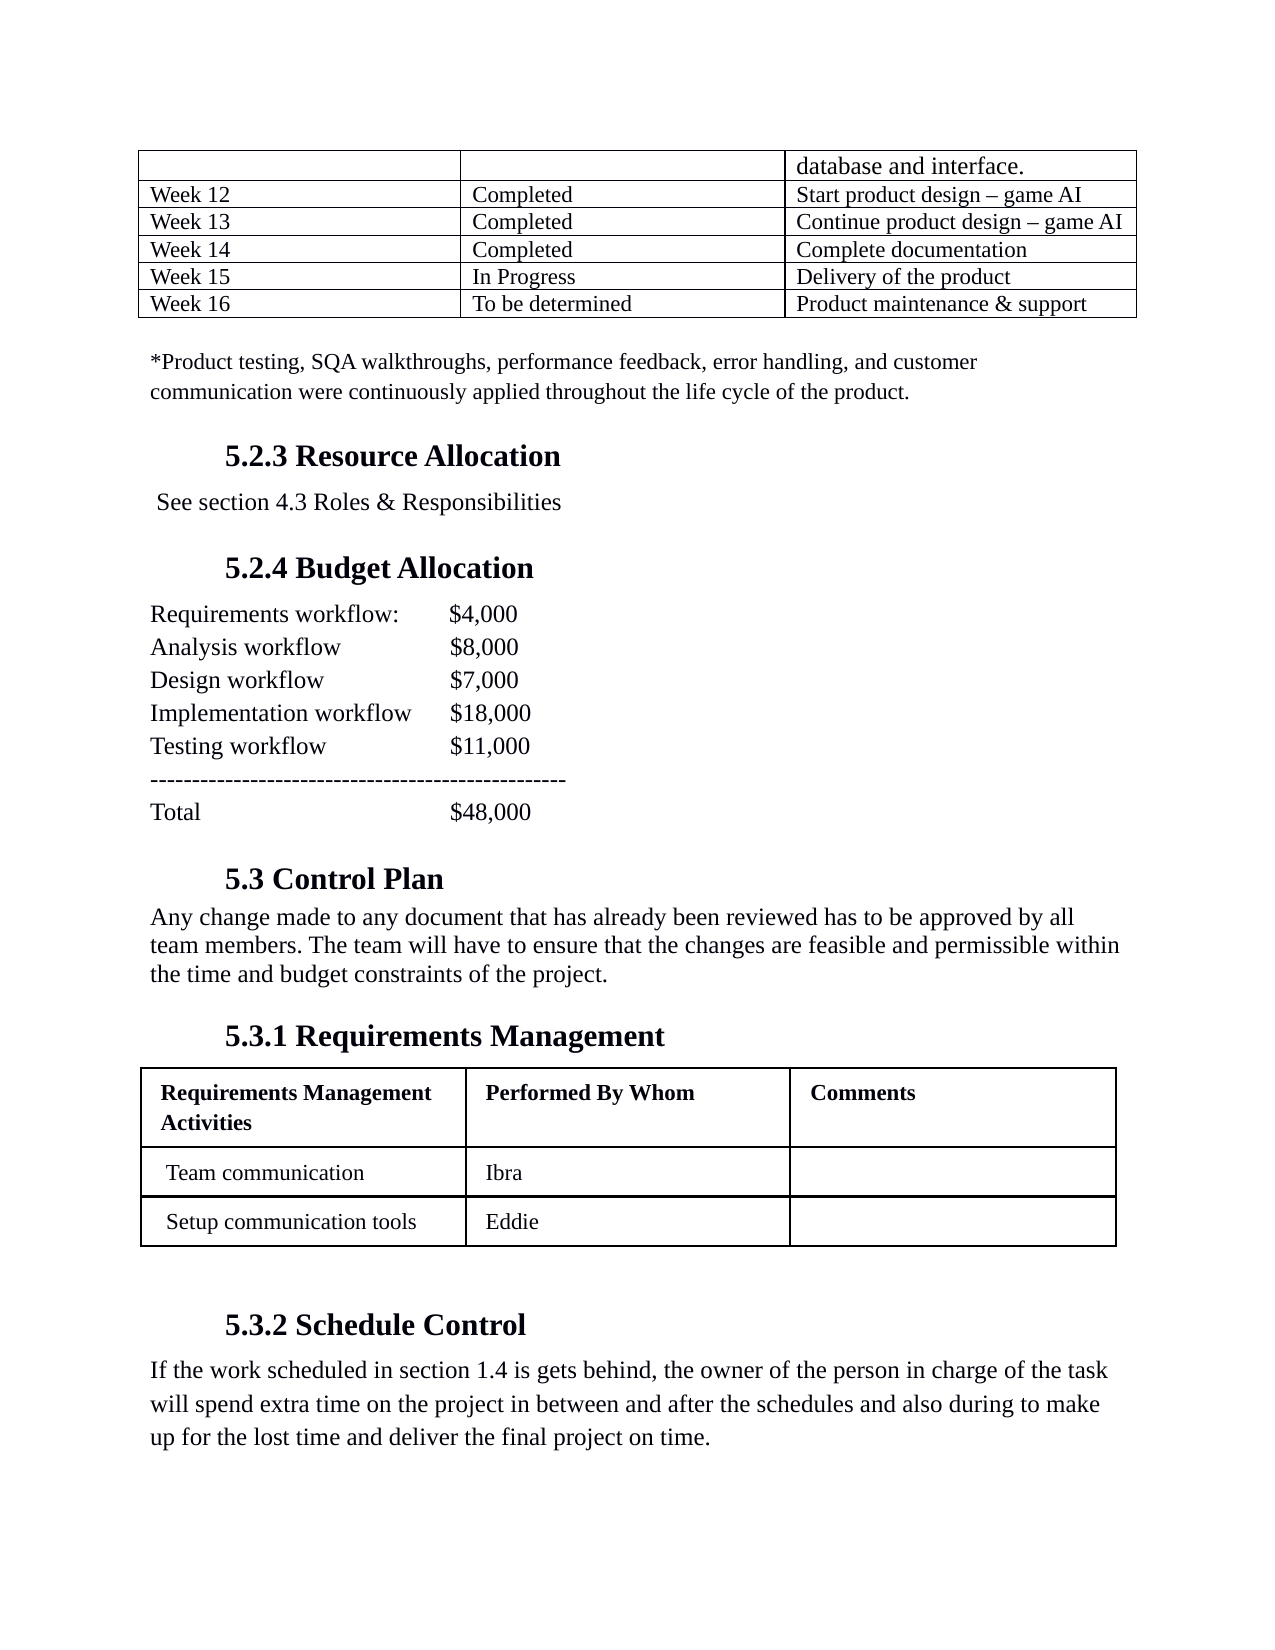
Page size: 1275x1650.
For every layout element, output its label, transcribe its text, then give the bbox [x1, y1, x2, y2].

table_cell In Progress [461, 263, 784, 289]
table_cell Continue product design – game AI [786, 208, 1136, 234]
table_cell Product maintenance & support [786, 290, 1136, 317]
text See section 4.3 Roles & Responsibilities [150, 487, 1125, 516]
text If the work scheduled in section 1.4 is gets behind, the owner of the person in charge of the task will spend extra time on the project in between and after the schedules and also during to make up for the lost time and deliver the final project on time. [150, 1356, 1125, 1450]
text -------------------------------------------------- [150, 764, 1125, 793]
text Design workflow $7,000 [150, 665, 1125, 694]
text Testing workflow $11,000 [150, 731, 1125, 760]
subtitle 5.3.2 Schedule Control [150, 1306, 1125, 1342]
table_cell Week 14 [139, 236, 460, 262]
text Implementation workflow $18,000 [150, 698, 1125, 727]
text Total $48,000 [150, 797, 1125, 826]
table_cell Completed [461, 236, 784, 262]
table_cell Week 16 [139, 290, 460, 317]
table_cell Start product design – game AI [786, 181, 1136, 207]
table_header Comments [791, 1069, 1115, 1146]
table_cell Week 15 [139, 263, 460, 289]
table_cell Completed [461, 181, 784, 207]
table_cell Delivery of the product [786, 263, 1136, 289]
table_cell [791, 1148, 1115, 1195]
text 5.3 Control Plan [150, 860, 1125, 896]
table_cell Completed [461, 208, 784, 234]
table_cell Setup communication tools [142, 1198, 465, 1244]
text Analysis workflow $8,000 [150, 632, 1125, 661]
table_cell database and interface. [786, 151, 1136, 180]
table_cell Ibra [467, 1148, 789, 1195]
subtitle 5.2.4 Budget Allocation [150, 549, 1125, 585]
table_header Requirements Management Activities [142, 1069, 465, 1146]
table_cell Eddie [467, 1198, 789, 1244]
table_header Performed By Whom [467, 1069, 789, 1146]
table_cell Week 12 [139, 181, 460, 207]
text *Product testing, SQA walkthroughs, performance feedback, error handling, and customer communication were continuously applied throughout the life cycle of the product. [150, 348, 1125, 404]
table_cell [139, 151, 460, 180]
table_cell [791, 1198, 1115, 1244]
table_cell Team communication [142, 1148, 465, 1195]
table_cell Week 13 [139, 208, 460, 234]
text Any change made to any document that has already been reviewed has to be approved by all team members. The team will have to ensure that the changes are feasible and permissible within the time and budget constraints of the project. [150, 902, 1125, 988]
table_cell To be determined [461, 290, 784, 317]
table_cell [461, 151, 784, 180]
subtitle 5.3.1 Requirements Management [150, 1017, 1125, 1053]
subtitle 5.2.3 Resource Allocation [150, 438, 1125, 473]
table_cell Complete documentation [786, 236, 1136, 262]
text Requirements workflow: $4,000 [150, 599, 1125, 628]
